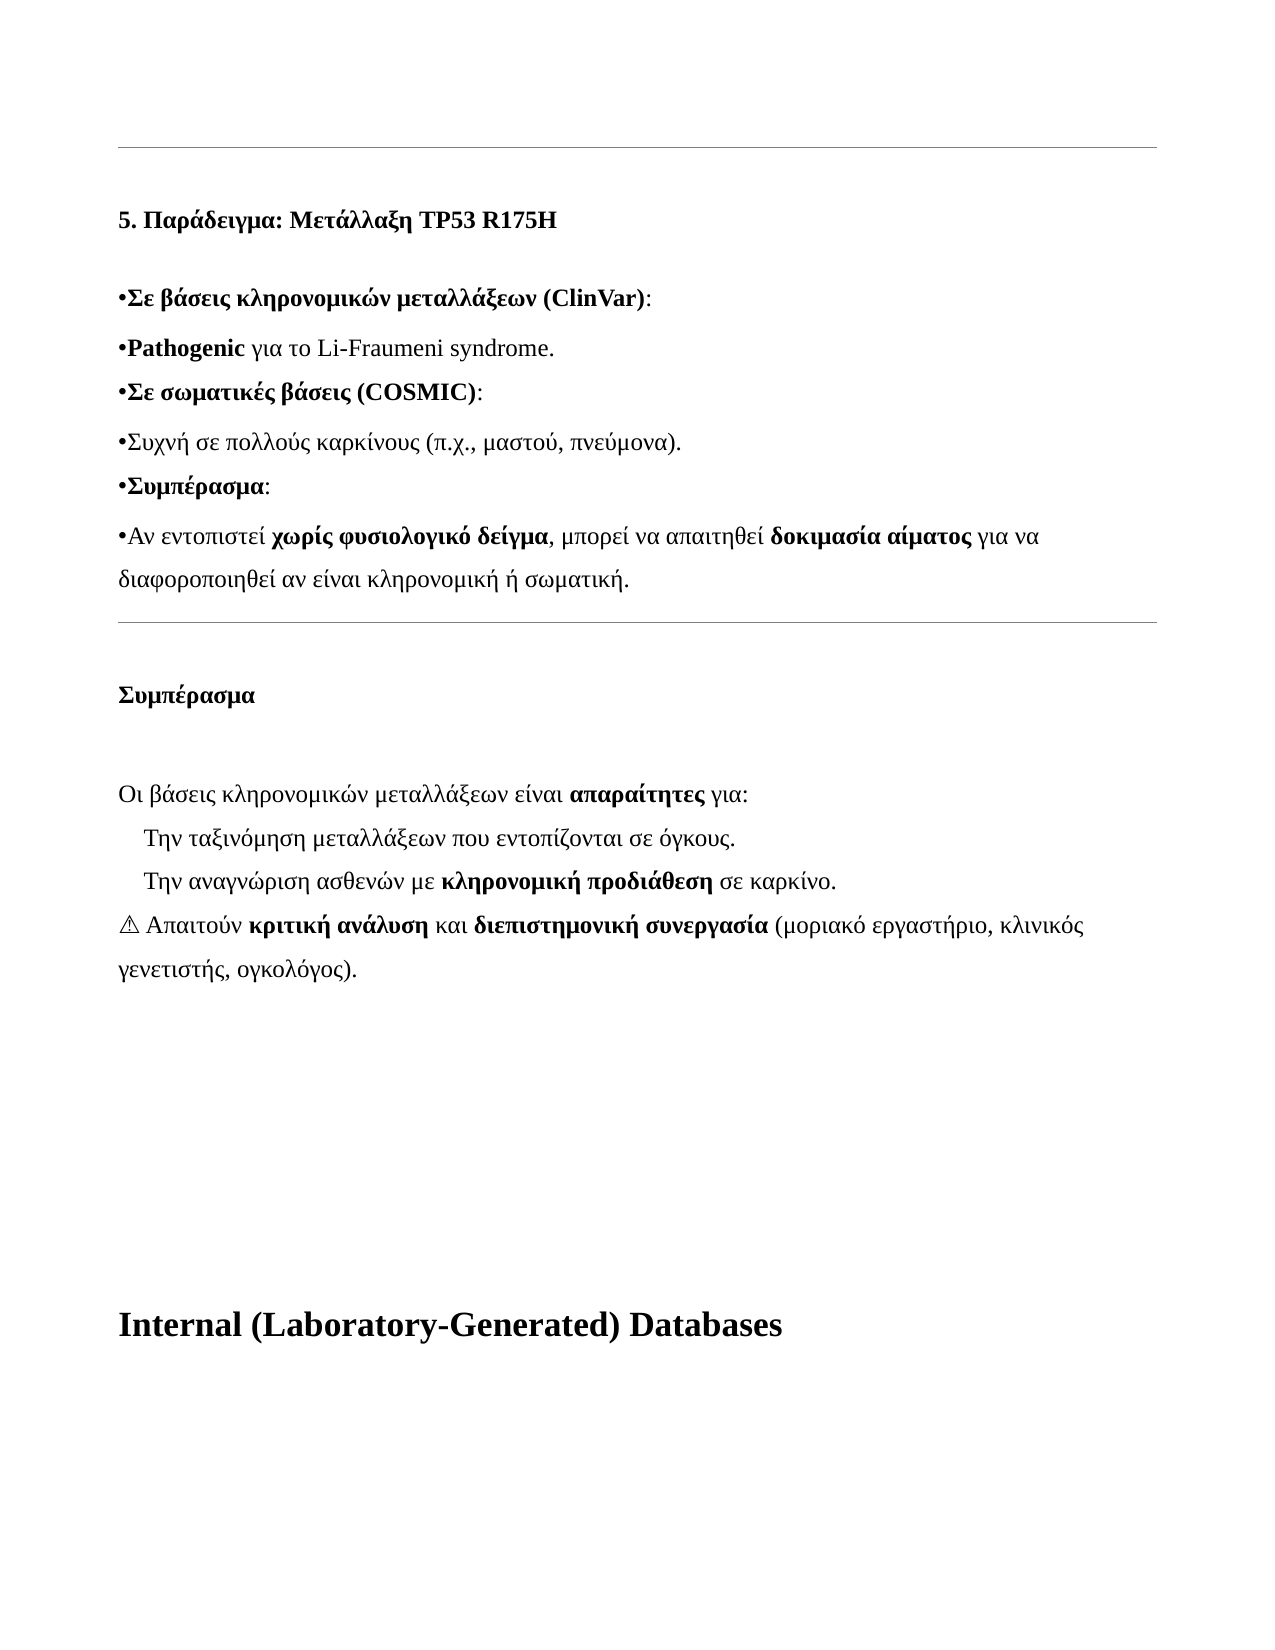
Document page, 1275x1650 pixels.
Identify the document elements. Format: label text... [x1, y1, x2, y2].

list Συχνή σε πολλούς καρκίνους (π.χ., μαστού, πνεύμονα). [118, 412, 1157, 456]
text Οι βάσεις κληρονομικών μεταλλάξεων είναι απαραίτητες για: ✅ Την ταξινόμηση μεταλλάξεων που εντοπίζονται σε όγκους. ✅ Την αναγνώριση ασθενών με κληρονομική προδιάθεση σε καρκίνο. ⚠️ Απαιτούν κριτική ανάλυση και διεπιστημονική συνεργασία (μοριακό εργαστήριο, κλινικός γενετιστής, ογκολόγος). [118, 764, 1157, 983]
list Σε βάσεις κληρονομικών μεταλλάξεων (ClinVar): [118, 268, 1157, 312]
list Pathogenic για το Li-Fraumeni syndrome. [118, 318, 1157, 362]
text Internal (Laboratory-Generated) Databases [118, 1304, 1157, 1344]
list Συμπέρασμα: [118, 456, 1157, 499]
list Αν εντοπιστεί χωρίς φυσιολογικό δείγμα, μπορεί να απαιτηθεί δοκιμασία αίματος για να διαφοροποιηθεί αν είναι κληρονομική ή σωματική. [118, 506, 1157, 593]
subtitle 5. Παράδειγμα: Μετάλλαξη TP53 R175H [118, 205, 1157, 234]
subtitle Συμπέρασμα [118, 680, 1157, 709]
list Σε σωματικές βάσεις (COSMIC): [118, 362, 1157, 406]
